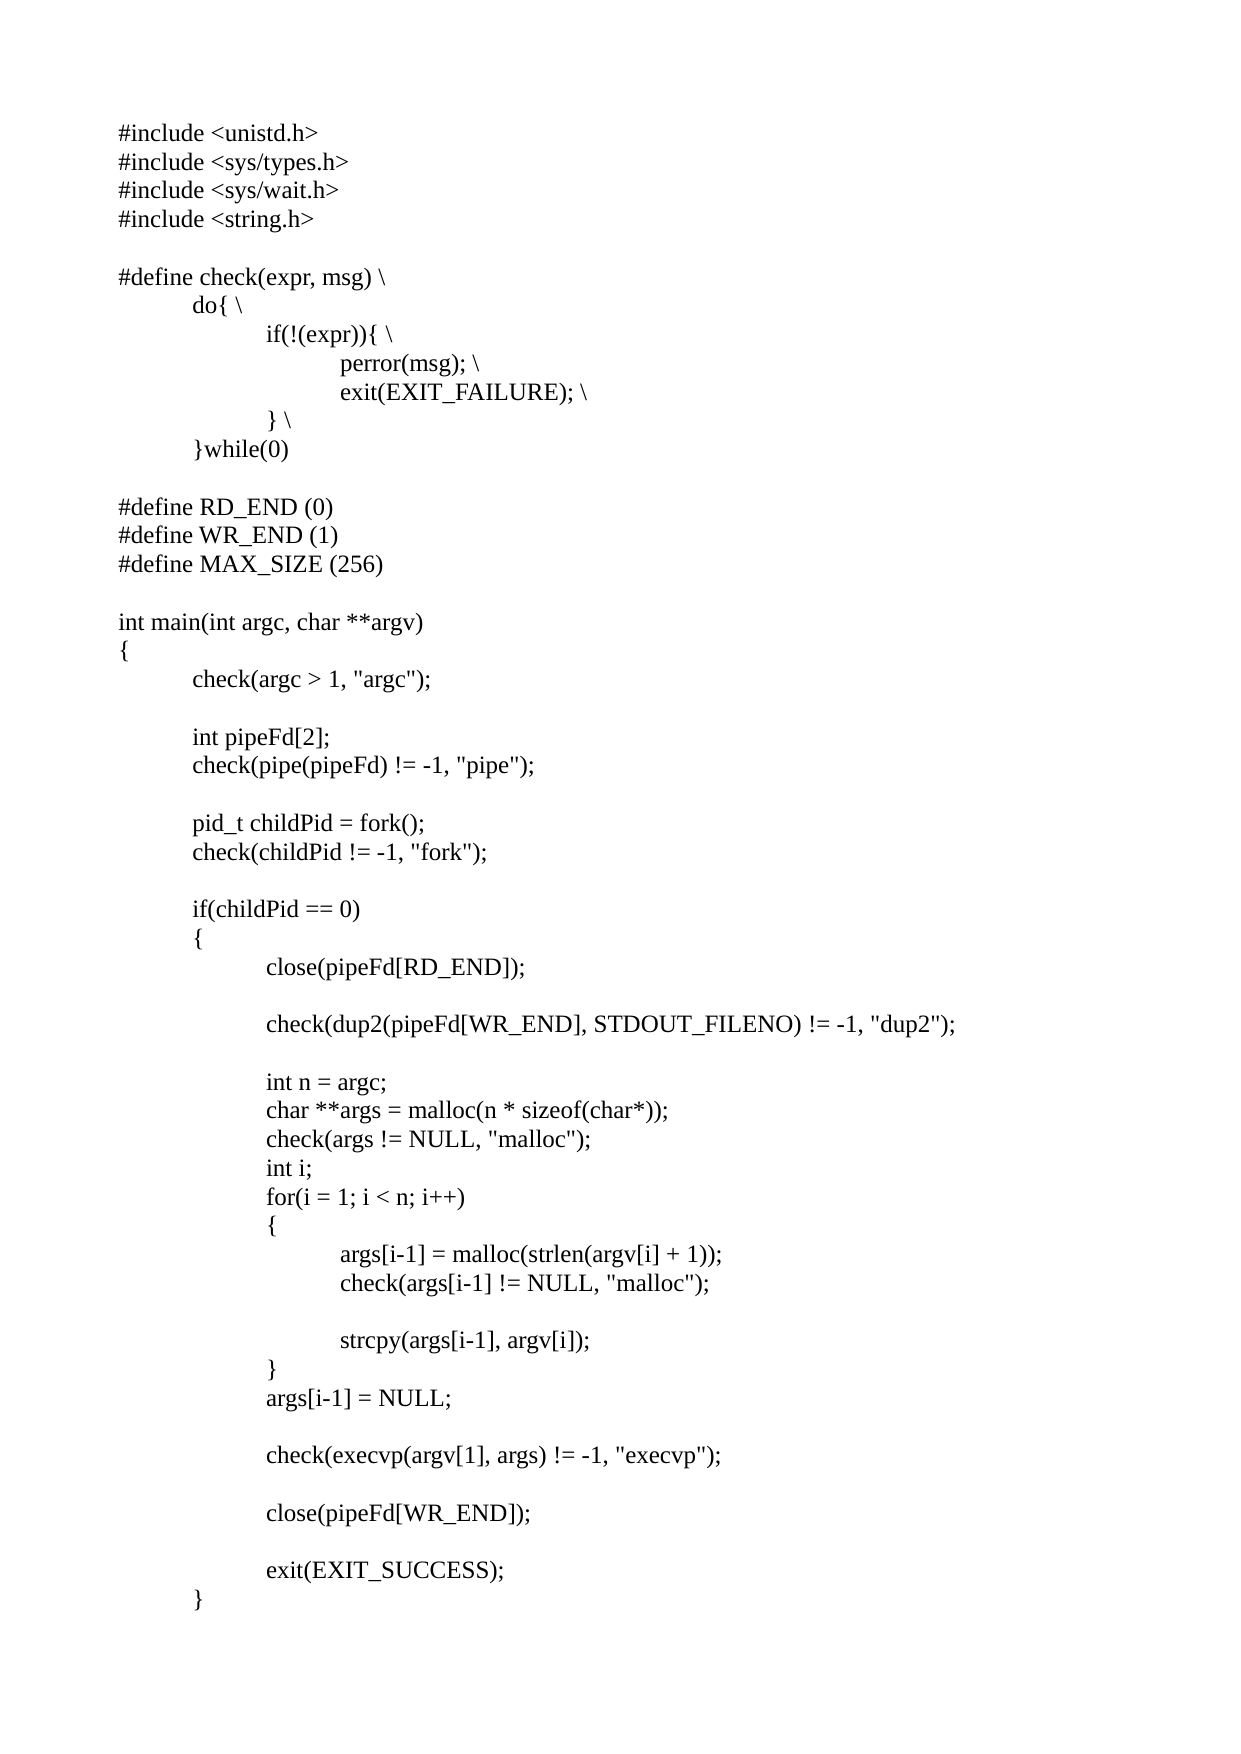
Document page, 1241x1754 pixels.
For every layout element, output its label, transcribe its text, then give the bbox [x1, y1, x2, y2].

text args[i-1] = NULL; [118, 1383, 1122, 1412]
text pid_t childPid = fork(); [118, 808, 1122, 837]
text #include <sys/types.h> [118, 147, 1122, 176]
text } [118, 1584, 1122, 1613]
text int pipeFd[2]; [118, 722, 1122, 751]
text } \ [118, 406, 1122, 434]
text exit(EXIT_FAILURE); \ [118, 377, 1122, 406]
text args[i-1] = malloc(strlen(argv[i] + 1)); [118, 1239, 1122, 1268]
text check(execvp(argv[1], args) != -1, "execvp"); [118, 1441, 1122, 1469]
text perror(msg); \ [118, 348, 1122, 377]
text char **args = malloc(n * sizeof(char*)); [118, 1096, 1122, 1124]
text int main(int argc, char **argv) [118, 607, 1122, 636]
text #define check(expr, msg) \ [118, 262, 1122, 291]
text check(args != NULL, "malloc"); [118, 1124, 1122, 1153]
text strcpy(args[i-1], argv[i]); [118, 1326, 1122, 1354]
text #define WR_END (1) [118, 521, 1122, 549]
text { [118, 1211, 1122, 1239]
text close(pipeFd[RD_END]); [118, 952, 1122, 981]
text exit(EXIT_SUCCESS); [118, 1556, 1122, 1584]
text #define MAX_SIZE (256) [118, 549, 1122, 578]
text if(!(expr)){ \ [118, 319, 1122, 348]
text close(pipeFd[WR_END]); [118, 1498, 1122, 1527]
text { [118, 923, 1122, 952]
text int i; [118, 1153, 1122, 1182]
text int n = argc; [118, 1067, 1122, 1096]
text check(pipe(pipeFd) != -1, "pipe"); [118, 751, 1122, 779]
text do{ \ [118, 291, 1122, 319]
text if(childPid == 0) [118, 894, 1122, 923]
text check(dup2(pipeFd[WR_END], STDOUT_FILENO) != -1, "dup2"); [118, 1009, 1122, 1038]
text #include <unistd.h> [118, 118, 1122, 147]
text #define RD_END (0) [118, 492, 1122, 521]
text for(i = 1; i < n; i++) [118, 1182, 1122, 1211]
text } [118, 1354, 1122, 1383]
text #include <string.h> [118, 204, 1122, 233]
text check(childPid != -1, "fork"); [118, 837, 1122, 866]
text check(argc > 1, "argc"); [118, 664, 1122, 693]
text check(args[i-1] != NULL, "malloc"); [118, 1268, 1122, 1297]
text #include <sys/wait.h> [118, 176, 1122, 204]
text { [118, 636, 1122, 664]
text }while(0) [118, 434, 1122, 463]
